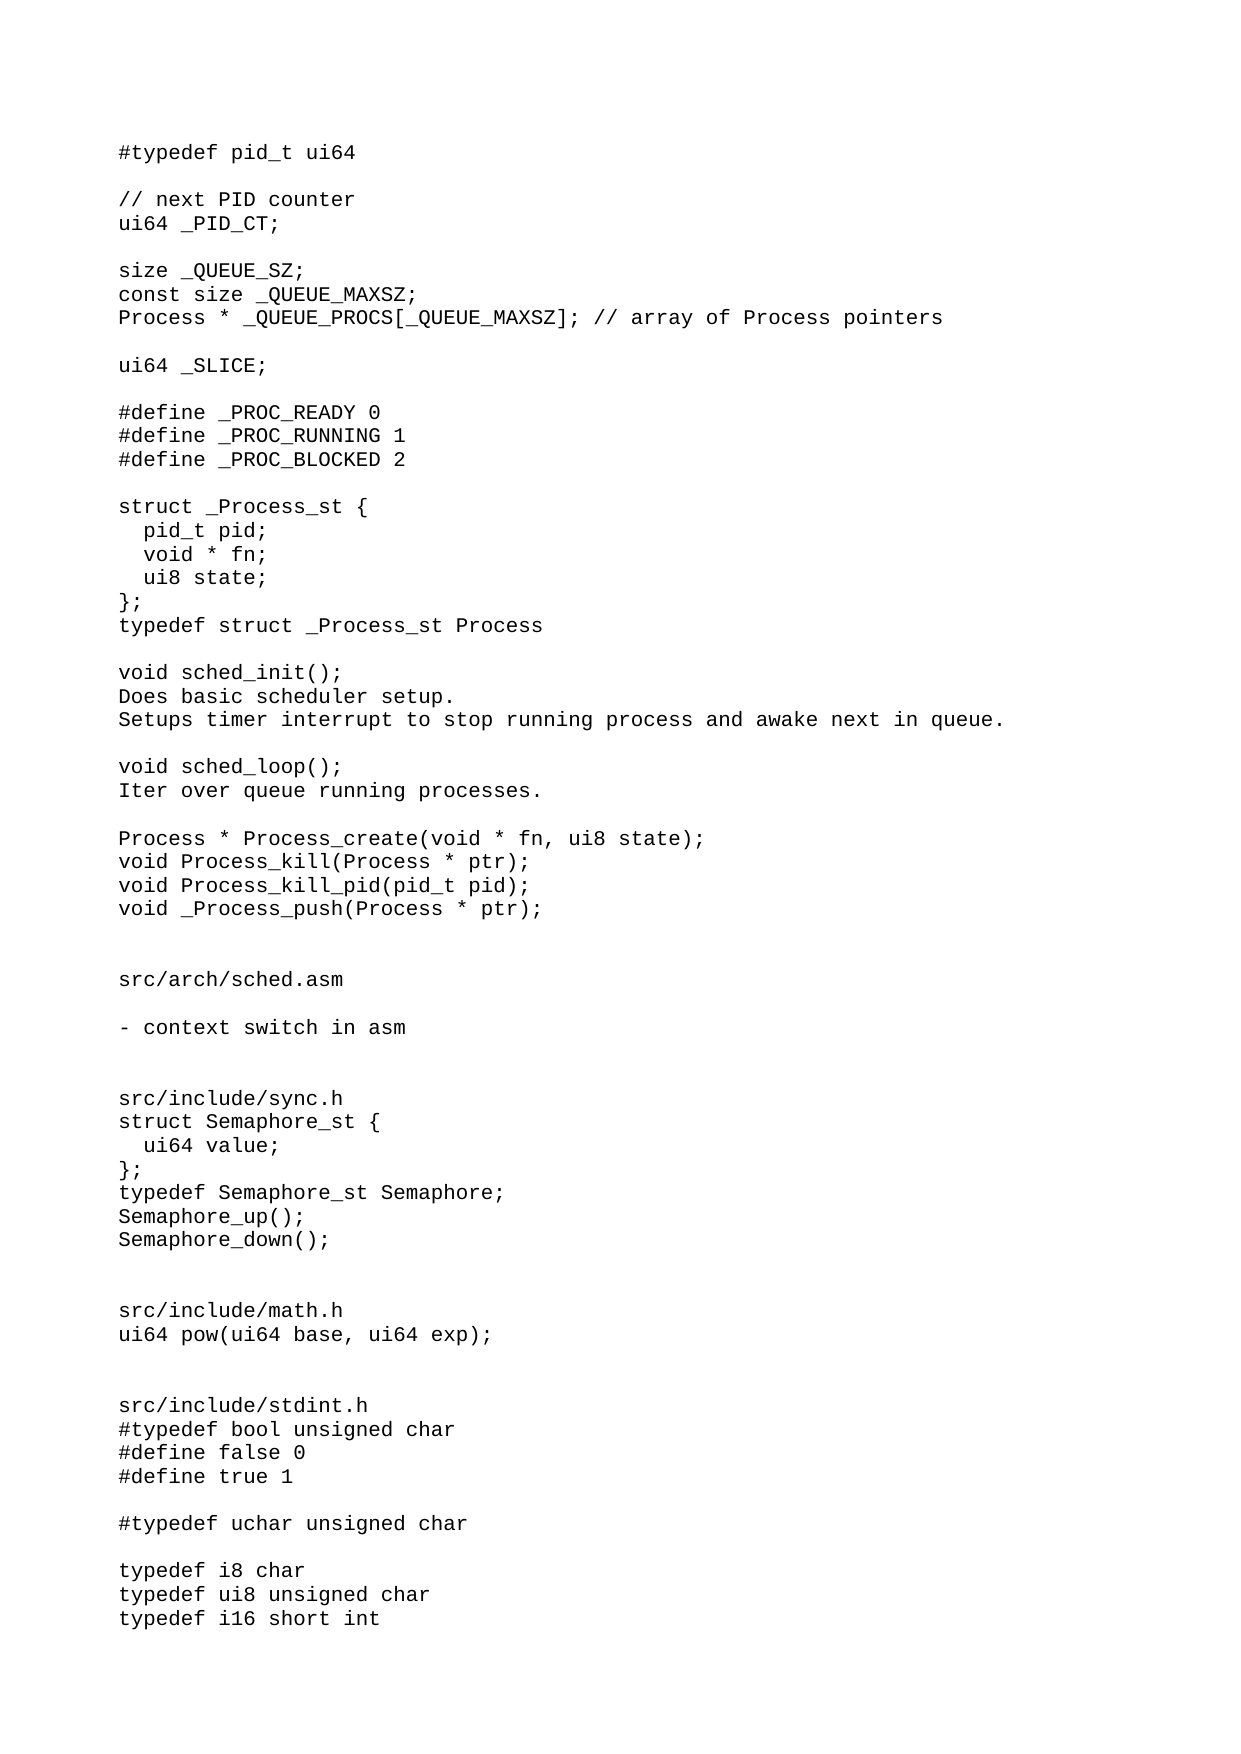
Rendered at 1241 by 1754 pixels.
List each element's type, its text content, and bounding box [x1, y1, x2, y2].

text struct _Process_st { [118, 496, 1122, 520]
text const size _QUEUE_MAXSZ; [118, 284, 1122, 307]
text Process * _QUEUE_PROCS[_QUEUE_MAXSZ]; // array of Process pointers [118, 307, 1122, 331]
text struct Semaphore_st { [118, 1111, 1122, 1135]
text typedef struct _Process_st Process [118, 615, 1122, 638]
text typedef ui8 unsigned char [118, 1584, 1122, 1608]
text - context switch in asm [118, 1017, 1122, 1040]
text #define false 0 [118, 1442, 1122, 1466]
text void sched_loop(); [118, 757, 1122, 780]
text }; [118, 1158, 1122, 1182]
text src/arch/sched.asm [118, 969, 1122, 993]
text Setups timer interrupt to stop running process and awake next in queue. [118, 709, 1122, 733]
text size _QUEUE_SZ; [118, 260, 1122, 284]
text #typedef pid_t ui64 [118, 142, 1122, 165]
text Iter over queue running processes. [118, 780, 1122, 804]
text #typedef uchar unsigned char [118, 1513, 1122, 1537]
text void * fn; [118, 544, 1122, 567]
text ui64 pow(ui64 base, ui64 exp); [118, 1324, 1122, 1348]
text Semaphore_up(); [118, 1206, 1122, 1229]
text ui8 state; [118, 567, 1122, 591]
text typedef Semaphore_st Semaphore; [118, 1182, 1122, 1206]
text void Process_kill_pid(pid_t pid); [118, 875, 1122, 898]
text ui64 value; [118, 1135, 1122, 1158]
text src/include/sync.h [118, 1088, 1122, 1111]
text Process * Process_create(void * fn, ui8 state); [118, 827, 1122, 851]
text src/include/stdint.h [118, 1395, 1122, 1419]
text // next PID counter [118, 189, 1122, 213]
text typedef i8 char [118, 1561, 1122, 1584]
text typedef i16 short int [118, 1608, 1122, 1631]
text Semaphore_down(); [118, 1229, 1122, 1253]
text #define _PROC_BLOCKED 2 [118, 449, 1122, 473]
text void Process_kill(Process * ptr); [118, 851, 1122, 875]
text #typedef bool unsigned char [118, 1419, 1122, 1442]
text #define _PROC_RUNNING 1 [118, 426, 1122, 449]
text #define _PROC_READY 0 [118, 402, 1122, 426]
text Does basic scheduler setup. [118, 686, 1122, 709]
text src/include/math.h [118, 1300, 1122, 1324]
text ui64 _SLICE; [118, 354, 1122, 378]
text ui64 _PID_CT; [118, 213, 1122, 236]
text pid_t pid; [118, 520, 1122, 544]
text void _Process_push(Process * ptr); [118, 898, 1122, 922]
text }; [118, 591, 1122, 615]
text #define true 1 [118, 1466, 1122, 1489]
text void sched_init(); [118, 662, 1122, 686]
